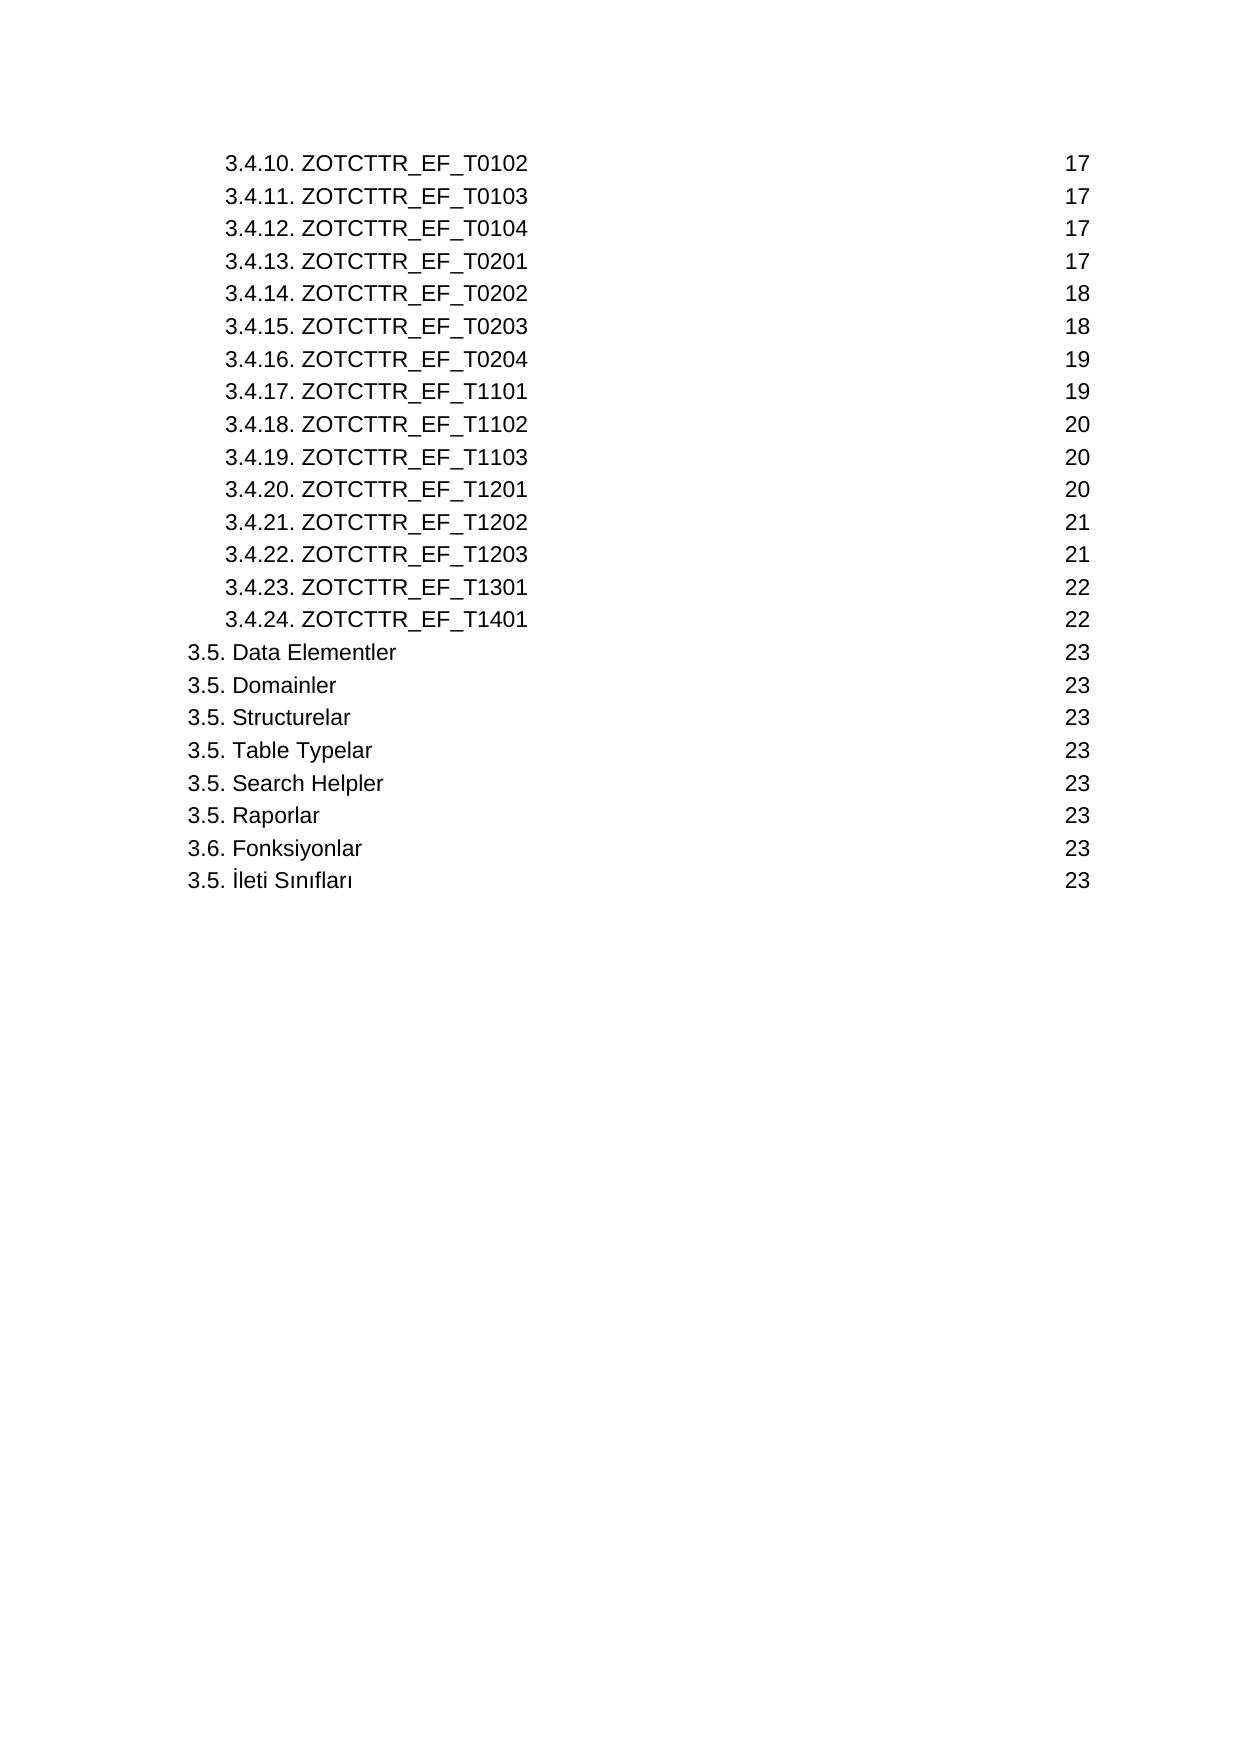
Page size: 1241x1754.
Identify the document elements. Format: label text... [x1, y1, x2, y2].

text 3.5. Data Elementler 23 [187, 639, 1090, 665]
text 3.4.19. ZOTCTTR_EF_T1103 20 [225, 443, 1090, 470]
text 3.5. Search Helpler 23 [187, 769, 1090, 796]
text 3.5. Table Typelar 23 [187, 737, 1090, 763]
text 3.4.17. ZOTCTTR_EF_T1101 19 [225, 378, 1090, 404]
text 3.5. İleti Sınıfları 23 [187, 867, 1090, 894]
text 3.4.20. ZOTCTTR_EF_T1201 20 [225, 476, 1090, 502]
text 3.4.18. ZOTCTTR_EF_T1102 20 [225, 411, 1090, 437]
text 3.5. Domainler 23 [187, 672, 1090, 698]
text 3.4.21. ZOTCTTR_EF_T1202 21 [225, 509, 1090, 535]
text 3.5. Raporlar 23 [187, 802, 1090, 828]
text 3.6. Fonksiyonlar 23 [187, 835, 1090, 861]
text 3.4.12. ZOTCTTR_EF_T0104 17 [225, 215, 1090, 242]
text 3.4.11. ZOTCTTR_EF_T0103 17 [225, 183, 1090, 209]
text 3.5. Structurelar 23 [187, 704, 1090, 731]
text 3.4.15. ZOTCTTR_EF_T0203 18 [225, 313, 1090, 339]
text 3.4.10. ZOTCTTR_EF_T0102 17 [225, 150, 1090, 176]
text 3.4.16. ZOTCTTR_EF_T0204 19 [225, 346, 1090, 372]
text 3.4.13. ZOTCTTR_EF_T0201 17 [225, 248, 1090, 274]
text 3.4.23. ZOTCTTR_EF_T1301 22 [225, 574, 1090, 600]
text 3.4.24. ZOTCTTR_EF_T1401 22 [225, 606, 1090, 633]
text 3.4.14. ZOTCTTR_EF_T0202 18 [225, 280, 1090, 307]
text 3.4.22. ZOTCTTR_EF_T1203 21 [225, 541, 1090, 568]
